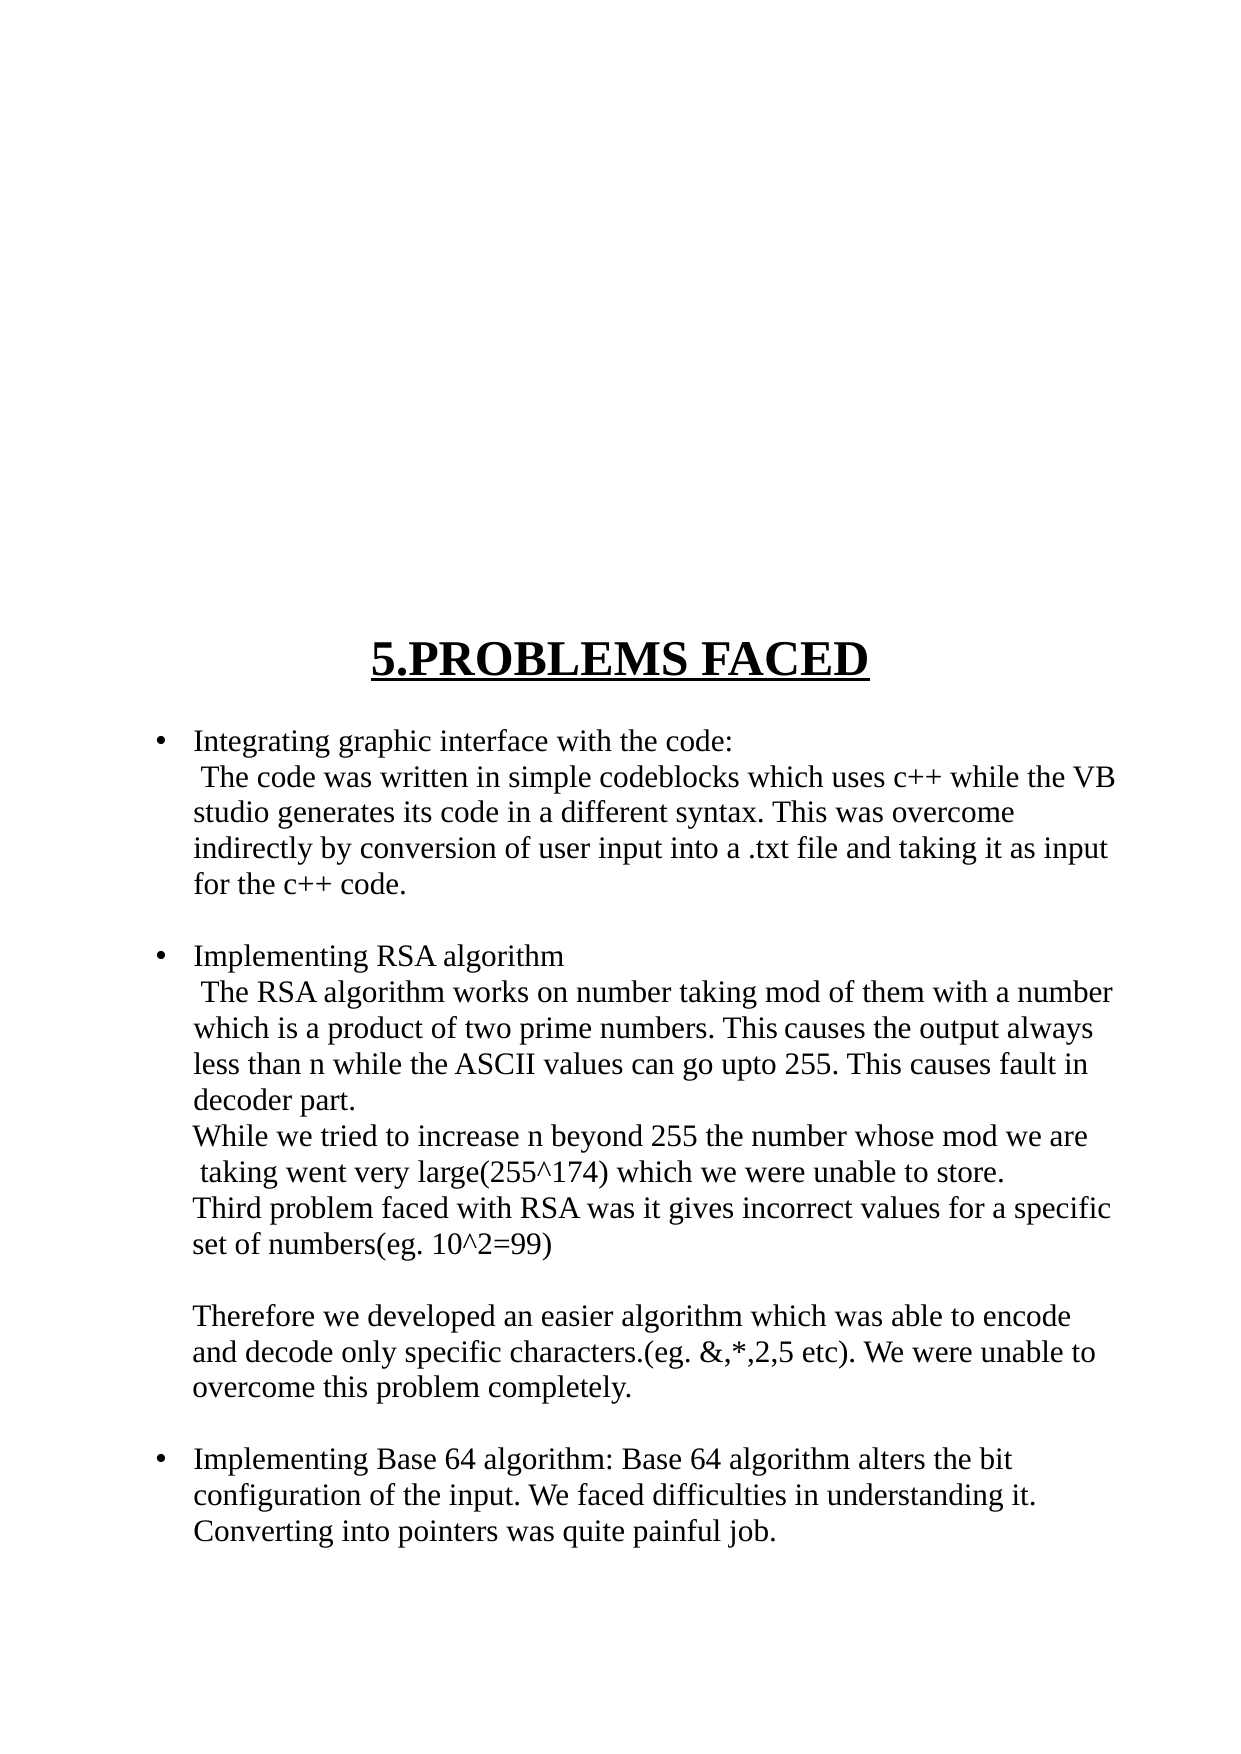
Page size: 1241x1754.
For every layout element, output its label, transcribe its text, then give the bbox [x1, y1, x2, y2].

list The code was written in simple codeblocks which uses c++ while the VB studio generates its code in a different syntax. This was overcome indirectly by conversion of user input into a .txt file and taking it as input for the c++ code. [156, 758, 1122, 902]
text Therefore we developed an easier algorithm which was able to encode and decode only specific characters.(eg. &,*,2,5 etc). We were unable to overcome this problem completely. [118, 1297, 1122, 1405]
text Third problem faced with RSA was it gives incorrect values for a specific set of numbers(eg. 10^2=99) [118, 1189, 1122, 1261]
list The RSA algorithm works on number taking mod of them with a number which is a product of two prime numbers. This causes the output always less than n while the ASCII values can go upto 255. This causes fault in decoder part. [156, 973, 1122, 1117]
text While we tried to increase n beyond 255 the number whose mod we are [118, 1117, 1122, 1153]
list Implementing Base 64 algorithm: Base 64 algorithm alters the bit configuration of the input. We faced difficulties in understanding it. Converting into pointers was quite painful job. [156, 1441, 1122, 1548]
text taking went very large(255^174) which we were unable to store. [118, 1153, 1122, 1189]
list Implementing RSA algorithm [156, 937, 1122, 973]
list Integrating graphic interface with the code: [156, 722, 1122, 758]
text 5.PROBLEMS FACED [118, 628, 1122, 686]
